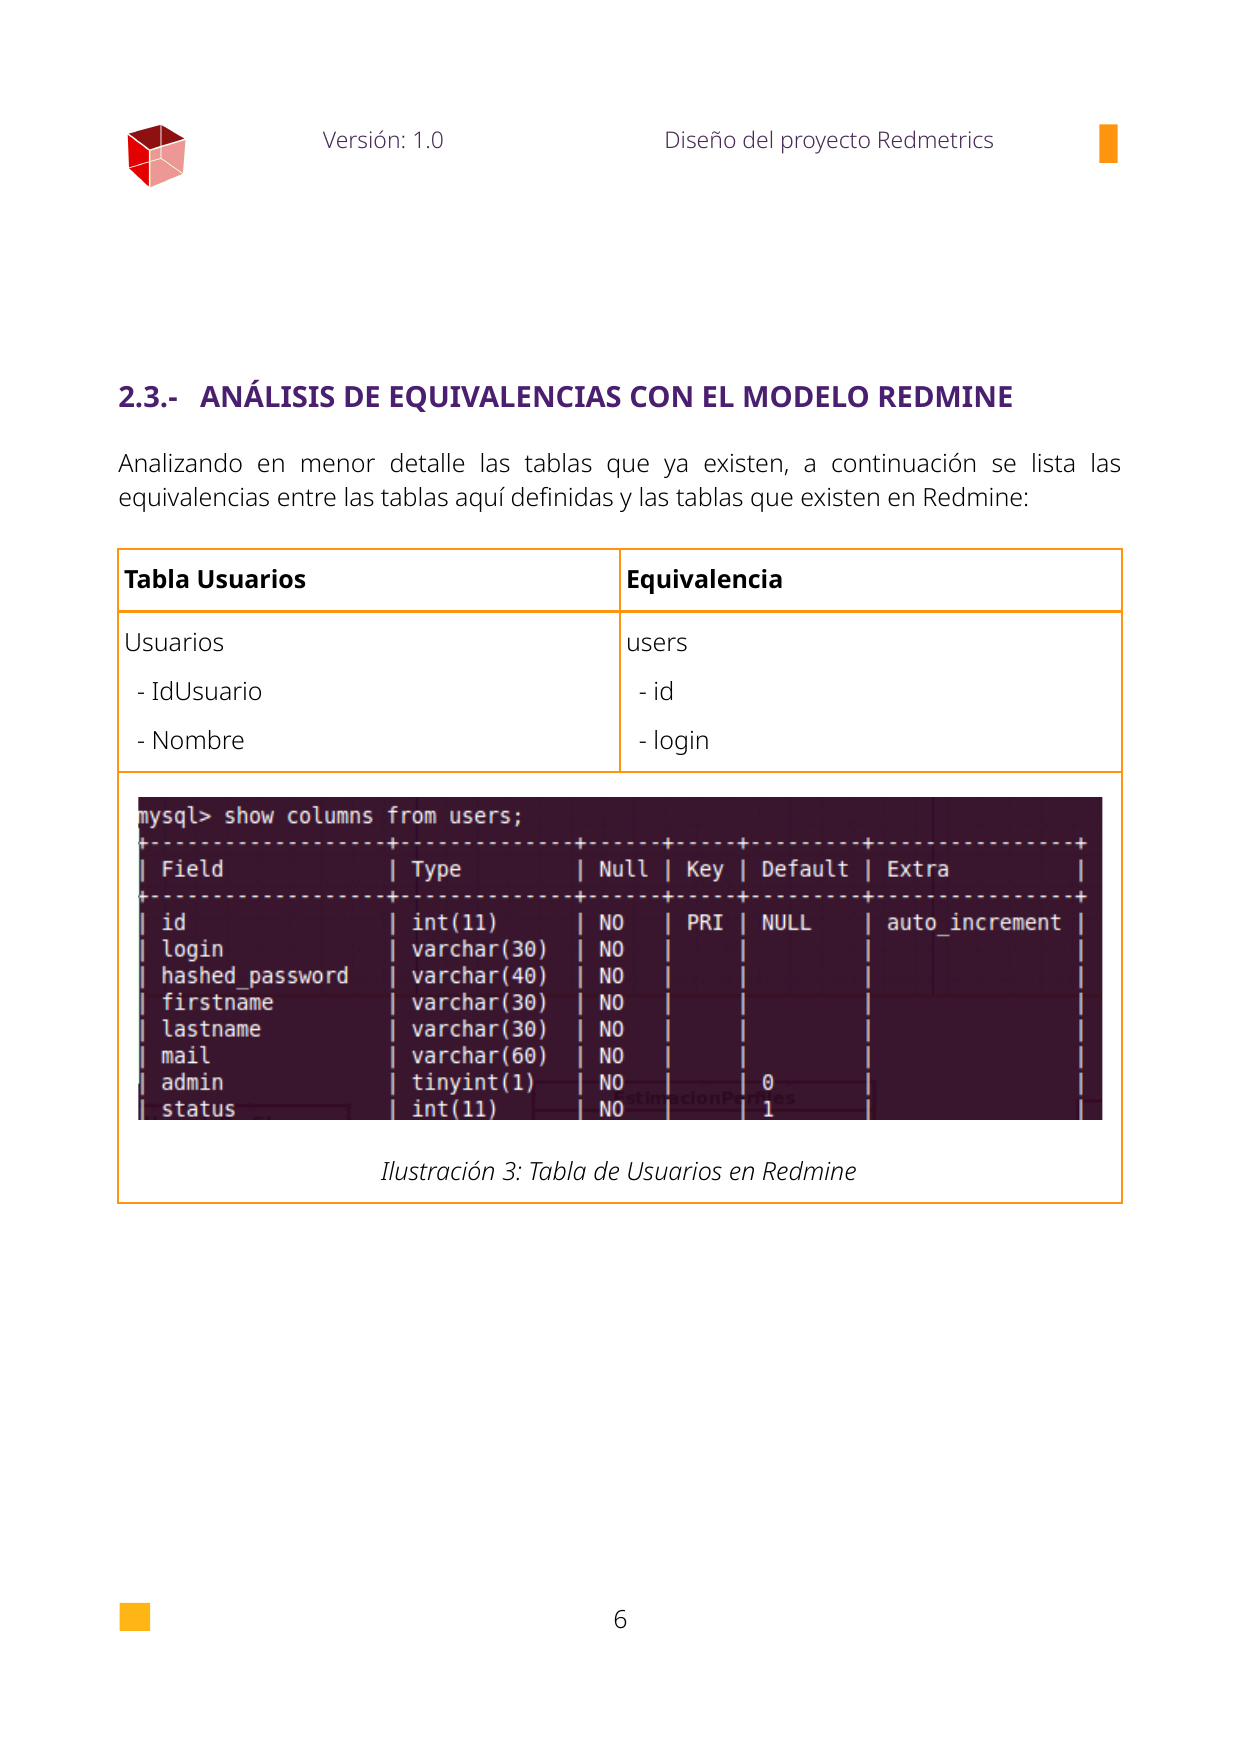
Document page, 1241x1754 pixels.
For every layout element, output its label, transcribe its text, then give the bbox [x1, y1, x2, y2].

table_header Equivalencia [621, 550, 1121, 610]
table_cell [119, 773, 1121, 1119]
table_header Tabla Usuarios [119, 550, 619, 610]
table_cell users - id - login [621, 613, 1121, 771]
table_cell [119, 1120, 1121, 1202]
picture [138, 797, 1103, 1120]
picture [123, 123, 189, 189]
text Analizando en menor detalle las tablas que ya existen, a continuación se lista las equivalencias entre las tablas aquí definidas y las tablas que existen en Redmine: [118, 446, 1122, 514]
subtitle Análisis de equivalencias con el modelo Redmine [118, 376, 1122, 416]
table_cell Usuarios - IdUsuario - Nombre [119, 613, 619, 771]
